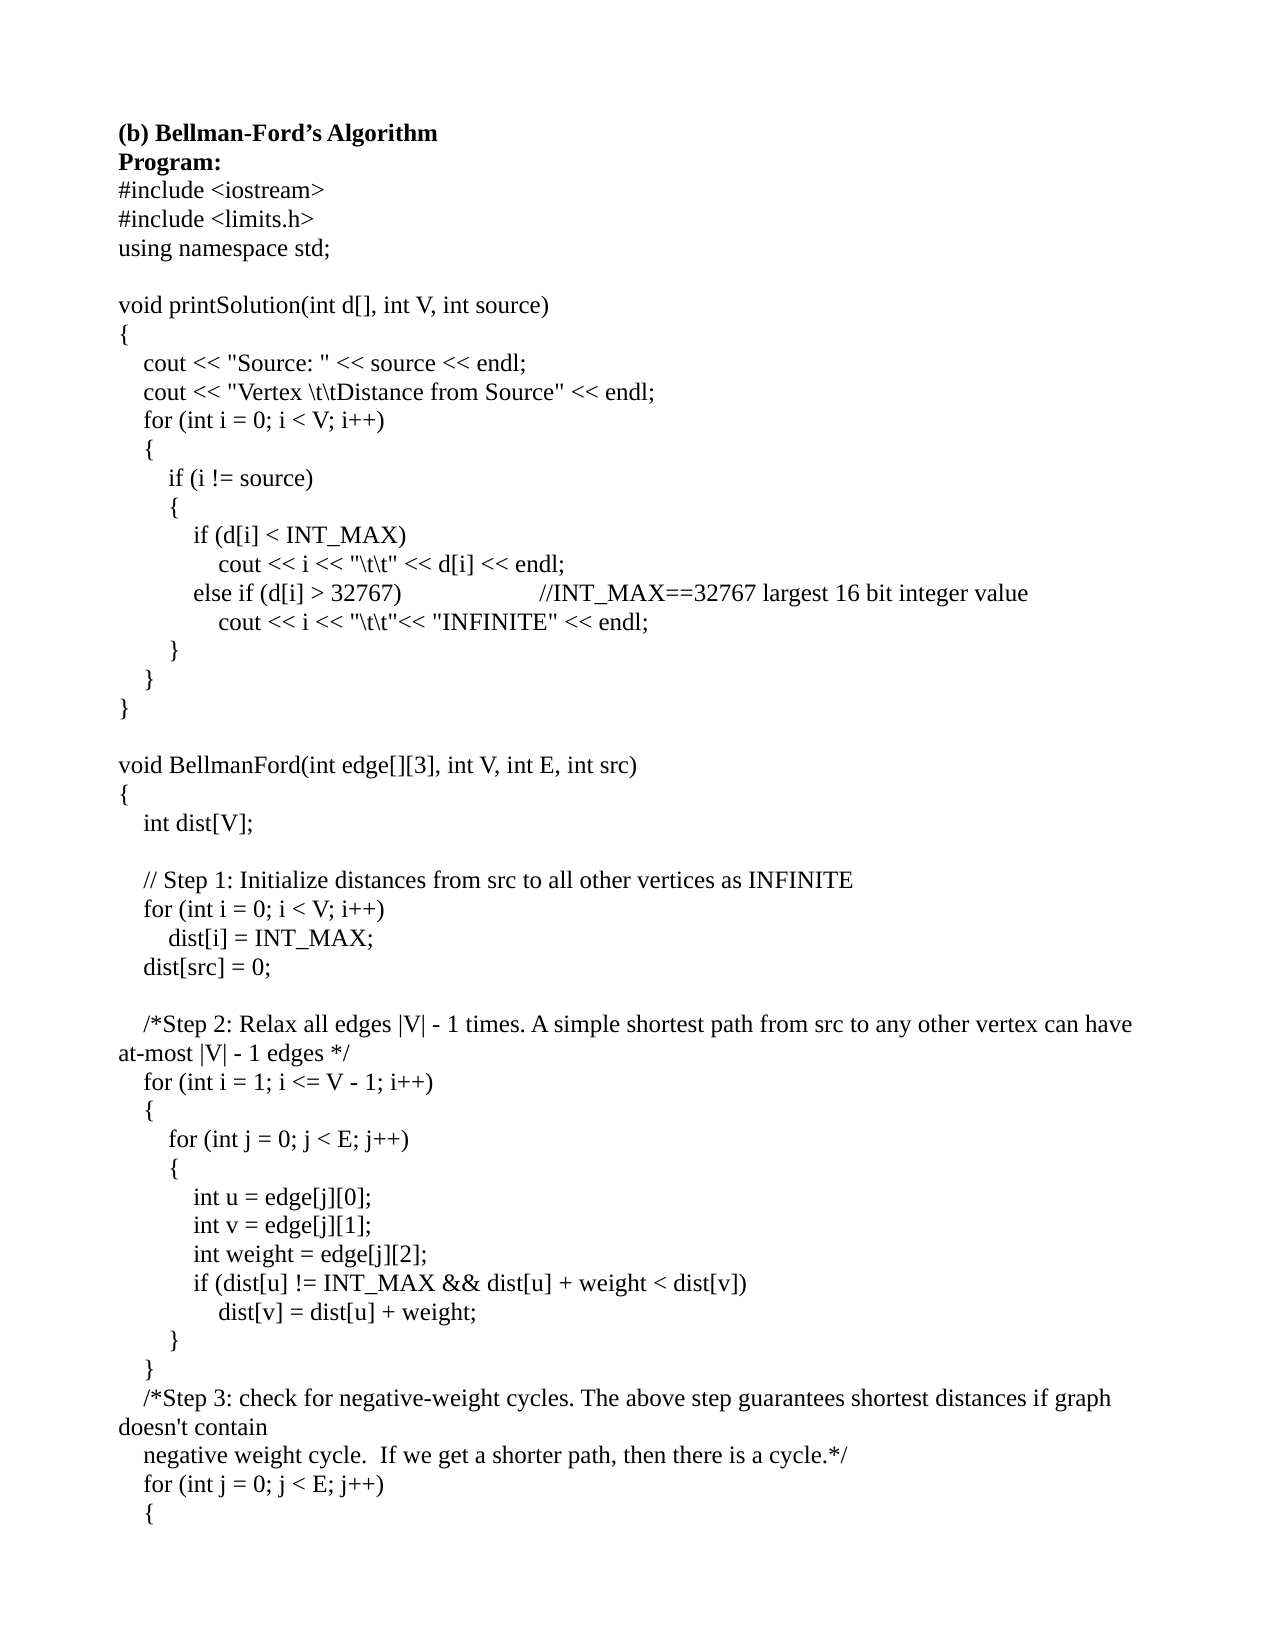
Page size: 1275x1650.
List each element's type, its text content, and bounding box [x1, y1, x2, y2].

text if (d[i] < INT_MAX) [118, 521, 1157, 549]
text /*Step 2: Relax all edges |V| - 1 times. A simple shortest path from src to any other vertex can have at-most |V| - 1 edges */ [118, 1009, 1157, 1067]
text } [118, 693, 1157, 722]
text } [118, 636, 1157, 664]
text { [118, 1096, 1157, 1124]
text cout << i << "\t\t" << d[i] << endl; [118, 549, 1157, 578]
text #include <iostream> [118, 176, 1157, 204]
text { [118, 1498, 1157, 1527]
text { [118, 319, 1157, 348]
text { [118, 492, 1157, 521]
text int v = edge[j][1]; [118, 1211, 1157, 1239]
text dist[v] = dist[u] + weight; [118, 1297, 1157, 1326]
text else if (d[i] > 32767) //INT_MAX==32767 largest 16 bit integer value [118, 578, 1157, 607]
text for (int j = 0; j < E; j++) [118, 1469, 1157, 1498]
text { [118, 434, 1157, 463]
text for (int i = 0; i < V; i++) [118, 894, 1157, 923]
text negative weight cycle. If we get a shorter path, then there is a cycle.*/ [118, 1441, 1157, 1469]
text using namespace std; [118, 233, 1157, 262]
text /*Step 3: check for negative-weight cycles. The above step guarantees shortest distances if graph doesn't contain [118, 1383, 1157, 1441]
text { [118, 779, 1157, 808]
text for (int i = 0; i < V; i++) [118, 406, 1157, 434]
text int u = edge[j][0]; [118, 1182, 1157, 1211]
text #include <limits.h> [118, 204, 1157, 233]
text void BellmanFord(int edge[][3], int V, int E, int src) [118, 751, 1157, 779]
text cout << i << "\t\t"<< "INFINITE" << endl; [118, 607, 1157, 636]
text if (dist[u] != INT_MAX && dist[u] + weight < dist[v]) [118, 1268, 1157, 1297]
text int weight = edge[j][2]; [118, 1239, 1157, 1268]
text } [118, 664, 1157, 693]
text // Step 1: Initialize distances from src to all other vertices as INFINITE [118, 866, 1157, 894]
text dist[i] = INT_MAX; [118, 923, 1157, 952]
text cout << "Vertex \t\tDistance from Source" << endl; [118, 377, 1157, 406]
text (b) Bellman-Ford’s Algorithm [118, 118, 1157, 147]
text } [118, 1354, 1157, 1383]
text } [118, 1326, 1157, 1354]
text { [118, 1153, 1157, 1182]
text dist[src] = 0; [118, 952, 1157, 981]
text if (i != source) [118, 463, 1157, 492]
text for (int i = 1; i <= V - 1; i++) [118, 1067, 1157, 1096]
text void printSolution(int d[], int V, int source) [118, 291, 1157, 319]
text for (int j = 0; j < E; j++) [118, 1124, 1157, 1153]
text int dist[V]; [118, 808, 1157, 837]
text Program: [118, 147, 1157, 176]
text cout << "Source: " << source << endl; [118, 348, 1157, 377]
